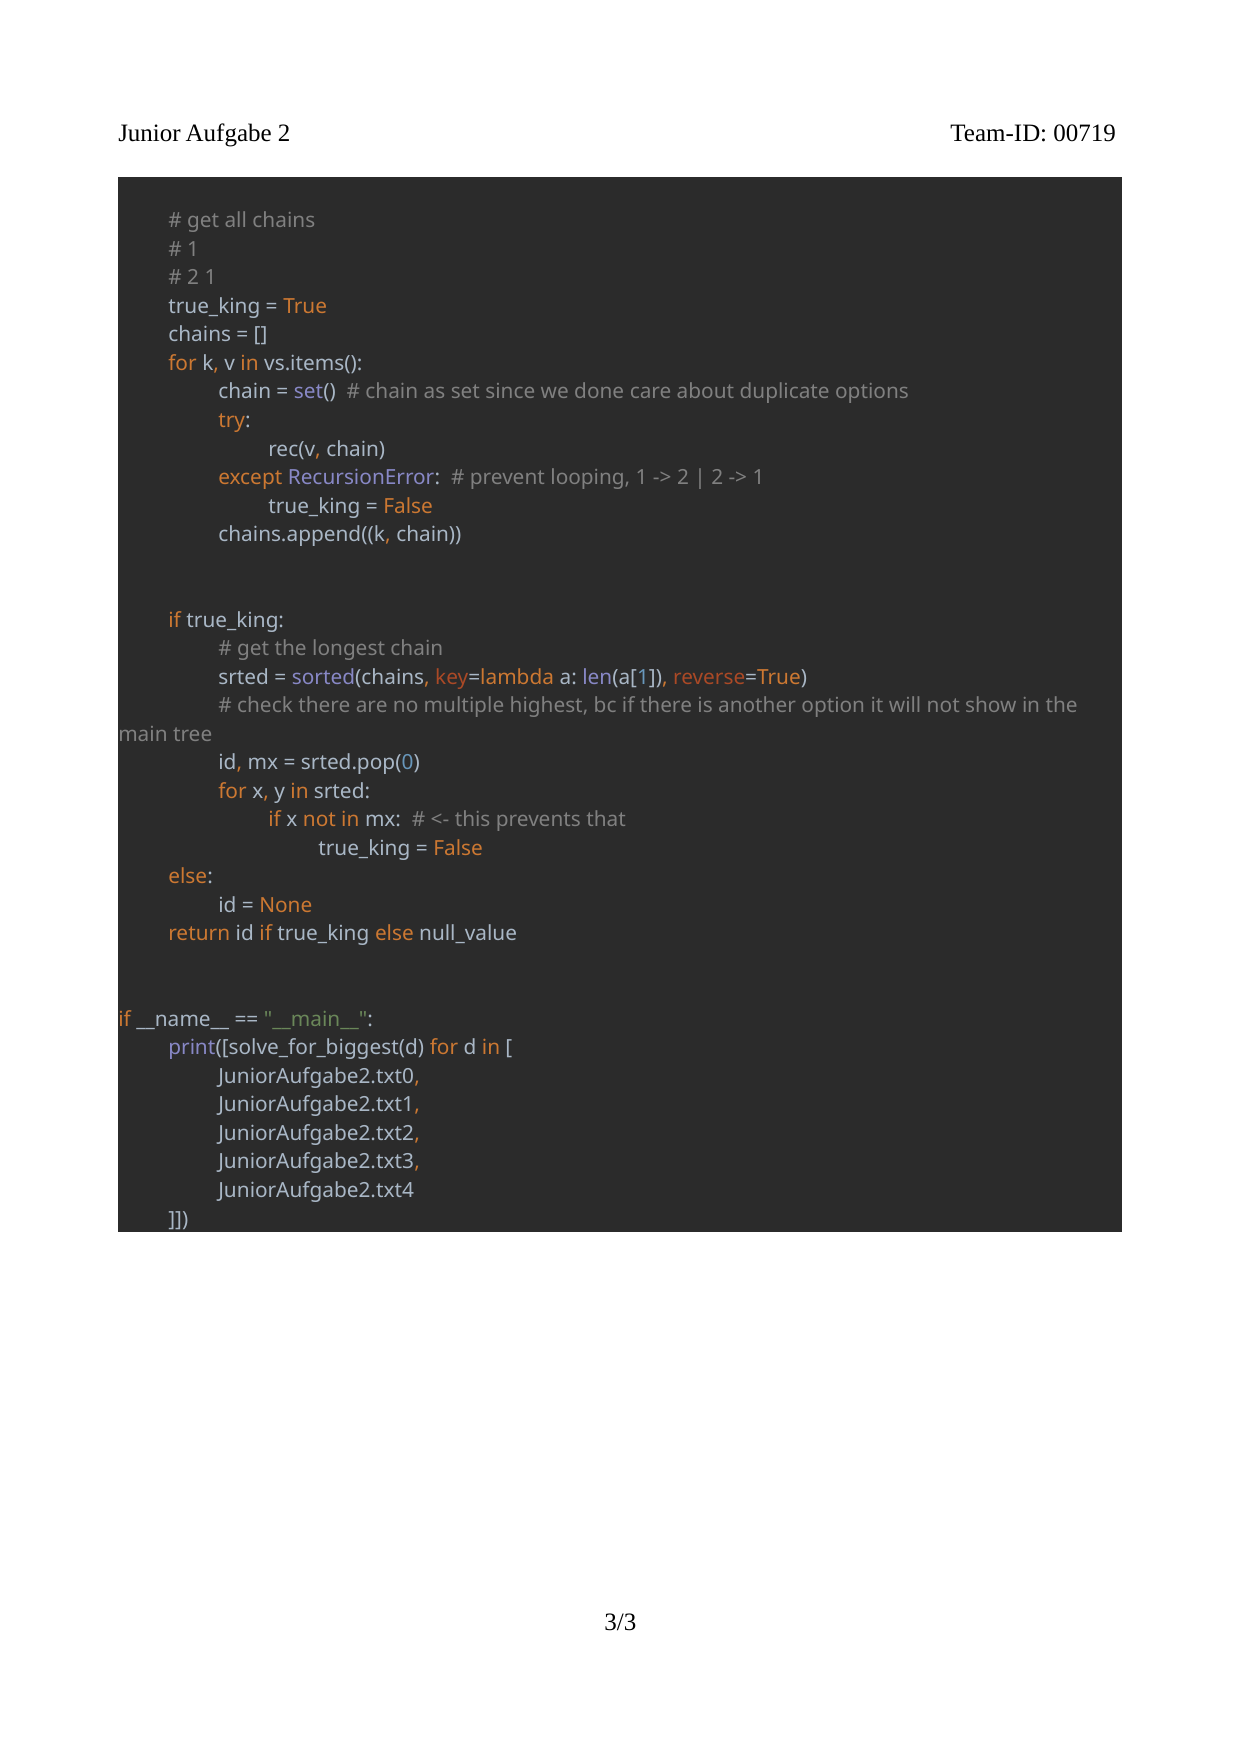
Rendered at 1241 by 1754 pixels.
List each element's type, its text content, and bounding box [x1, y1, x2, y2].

text for x, y in srted: [118, 776, 1122, 804]
text # 2 1 [118, 262, 1122, 291]
text JuniorAufgabe2.txt2, [118, 1118, 1122, 1147]
text JuniorAufgabe2.txt0, [118, 1061, 1122, 1089]
text # get all chains [118, 205, 1122, 234]
text chains.append((k, chain)) [118, 519, 1122, 548]
text JuniorAufgabe2.txt3, [118, 1147, 1122, 1175]
text true_king = False [118, 833, 1122, 861]
text # get the longest chain [118, 633, 1122, 662]
text if x not in mx: # <- this prevents that [118, 804, 1122, 833]
text if __name__ == "__main__": [118, 1004, 1122, 1032]
text true_king = True [118, 291, 1122, 319]
text # check there are no multiple highest, bc if there is another option it will not show in the main tree [118, 690, 1122, 747]
text srted = sorted(chains, key=lambda a: len(a[1]), reverse=True) [118, 662, 1122, 690]
text return id if true_king else null_value [118, 918, 1122, 947]
text rec(v, chain) [118, 434, 1122, 462]
text id = None [118, 890, 1122, 918]
text chain = set() # chain as set since we done care about duplicate options [118, 377, 1122, 405]
text for k, v in vs.items(): [118, 348, 1122, 377]
text else: [118, 861, 1122, 890]
text if true_king: [118, 605, 1122, 633]
text print([solve_for_biggest(d) for d in [ [118, 1032, 1122, 1061]
text ]]) [118, 1204, 1122, 1232]
text chains = [] [118, 319, 1122, 348]
text # 1 [118, 234, 1122, 262]
text id, mx = srted.pop(0) [118, 747, 1122, 776]
text JuniorAufgabe2.txt4 [118, 1175, 1122, 1204]
text true_king = False [118, 491, 1122, 519]
text try: [118, 405, 1122, 434]
text except RecursionError: # prevent looping, 1 -> 2 | 2 -> 1 [118, 462, 1122, 491]
text JuniorAufgabe2.txt1, [118, 1089, 1122, 1118]
